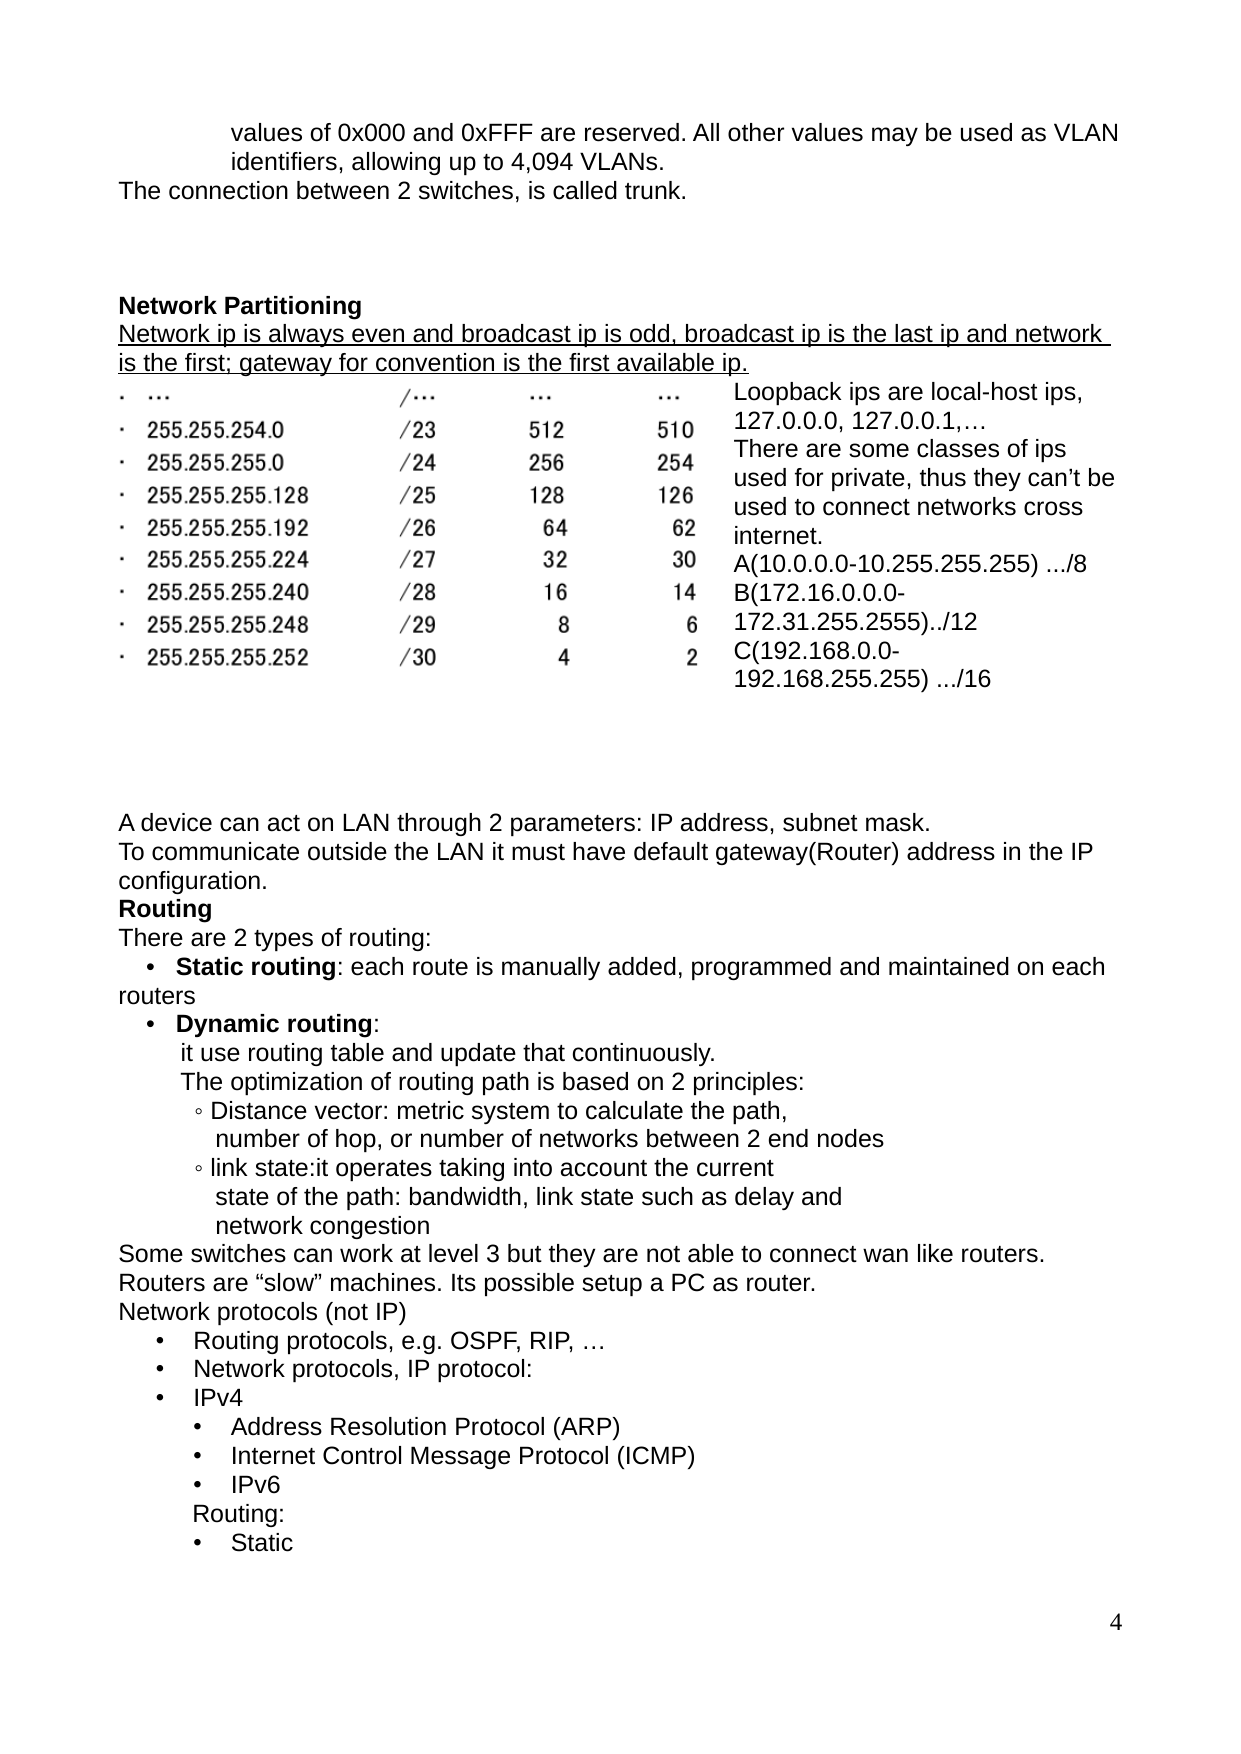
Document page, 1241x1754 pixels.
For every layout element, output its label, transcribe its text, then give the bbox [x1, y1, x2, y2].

text The optimization of routing path is based on 2 principles: [118, 1067, 1122, 1096]
text There are 2 types of routing: [118, 923, 1122, 952]
text The connection between 2 switches, is called trunk. [118, 176, 1122, 204]
text Routing: [118, 1499, 1122, 1527]
text state of the path: bandwidth, link state such as delay and [118, 1182, 1122, 1211]
list identifiers, allowing up to 4,094 VLANs. [193, 147, 1122, 176]
text A(10.0.0.0-10.255.255.255) .../8 B(172.16.0.0.0-172.31.255.2555)../12 [734, 549, 1122, 636]
list Routing protocols, e.g. OSPF, RIP, … [156, 1326, 1122, 1354]
list IPv6 [193, 1470, 1122, 1499]
list Address Resolution Protocol (ARP) [193, 1412, 1122, 1441]
text it use routing table and update that continuously. [118, 1038, 1122, 1067]
text Routing [118, 894, 1122, 923]
list IPv4 [156, 1383, 1122, 1412]
text number of hop, or number of networks between 2 end nodes [118, 1124, 1122, 1153]
text There are some classes of ips used for private, thus they can’t be used to connect networks cross internet. [734, 434, 1122, 549]
text To communicate outside the LAN it must have default gateway(Router) address in the IP configuration. [118, 837, 1122, 894]
text • Static routing: each route is manually added, programmed and maintained on each routers [118, 952, 1122, 1009]
picture [113, 386, 734, 696]
list Static [193, 1527, 1122, 1556]
text C(192.168.0.0-192.168.255.255) .../16 [734, 636, 1122, 693]
text • Dynamic routing: [118, 1009, 1122, 1038]
text Loopback ips are local-host ips, 127.0.0.0, 127.0.0.1,… [118, 377, 1122, 434]
text Network protocols (not IP) [118, 1297, 1122, 1326]
text Network ip is always even and broadcast ip is odd, broadcast ip is the last ip and network is the first; gateway for convention is the first available ip. [118, 319, 1122, 377]
text Some switches can work at level 3 but they are not able to connect wan like routers. [118, 1239, 1122, 1268]
text Routers are “slow” machines. Its possible setup a PC as router. [118, 1268, 1122, 1297]
list Internet Control Message Protocol (ICMP) [193, 1441, 1122, 1470]
text ◦ Distance vector: metric system to calculate the path, [118, 1096, 1122, 1124]
list Network protocols, IP protocol: [156, 1354, 1122, 1383]
text ◦ link state:it operates taking into account the current [118, 1153, 1122, 1182]
text A device can act on LAN through 2 parameters: IP address, subnet mask. [118, 808, 1122, 837]
text Network Partitioning [118, 291, 1122, 319]
list values of 0x000 and 0xFFF are reserved. All other values may be used as VLAN [193, 118, 1122, 147]
text network congestion [118, 1211, 1122, 1239]
